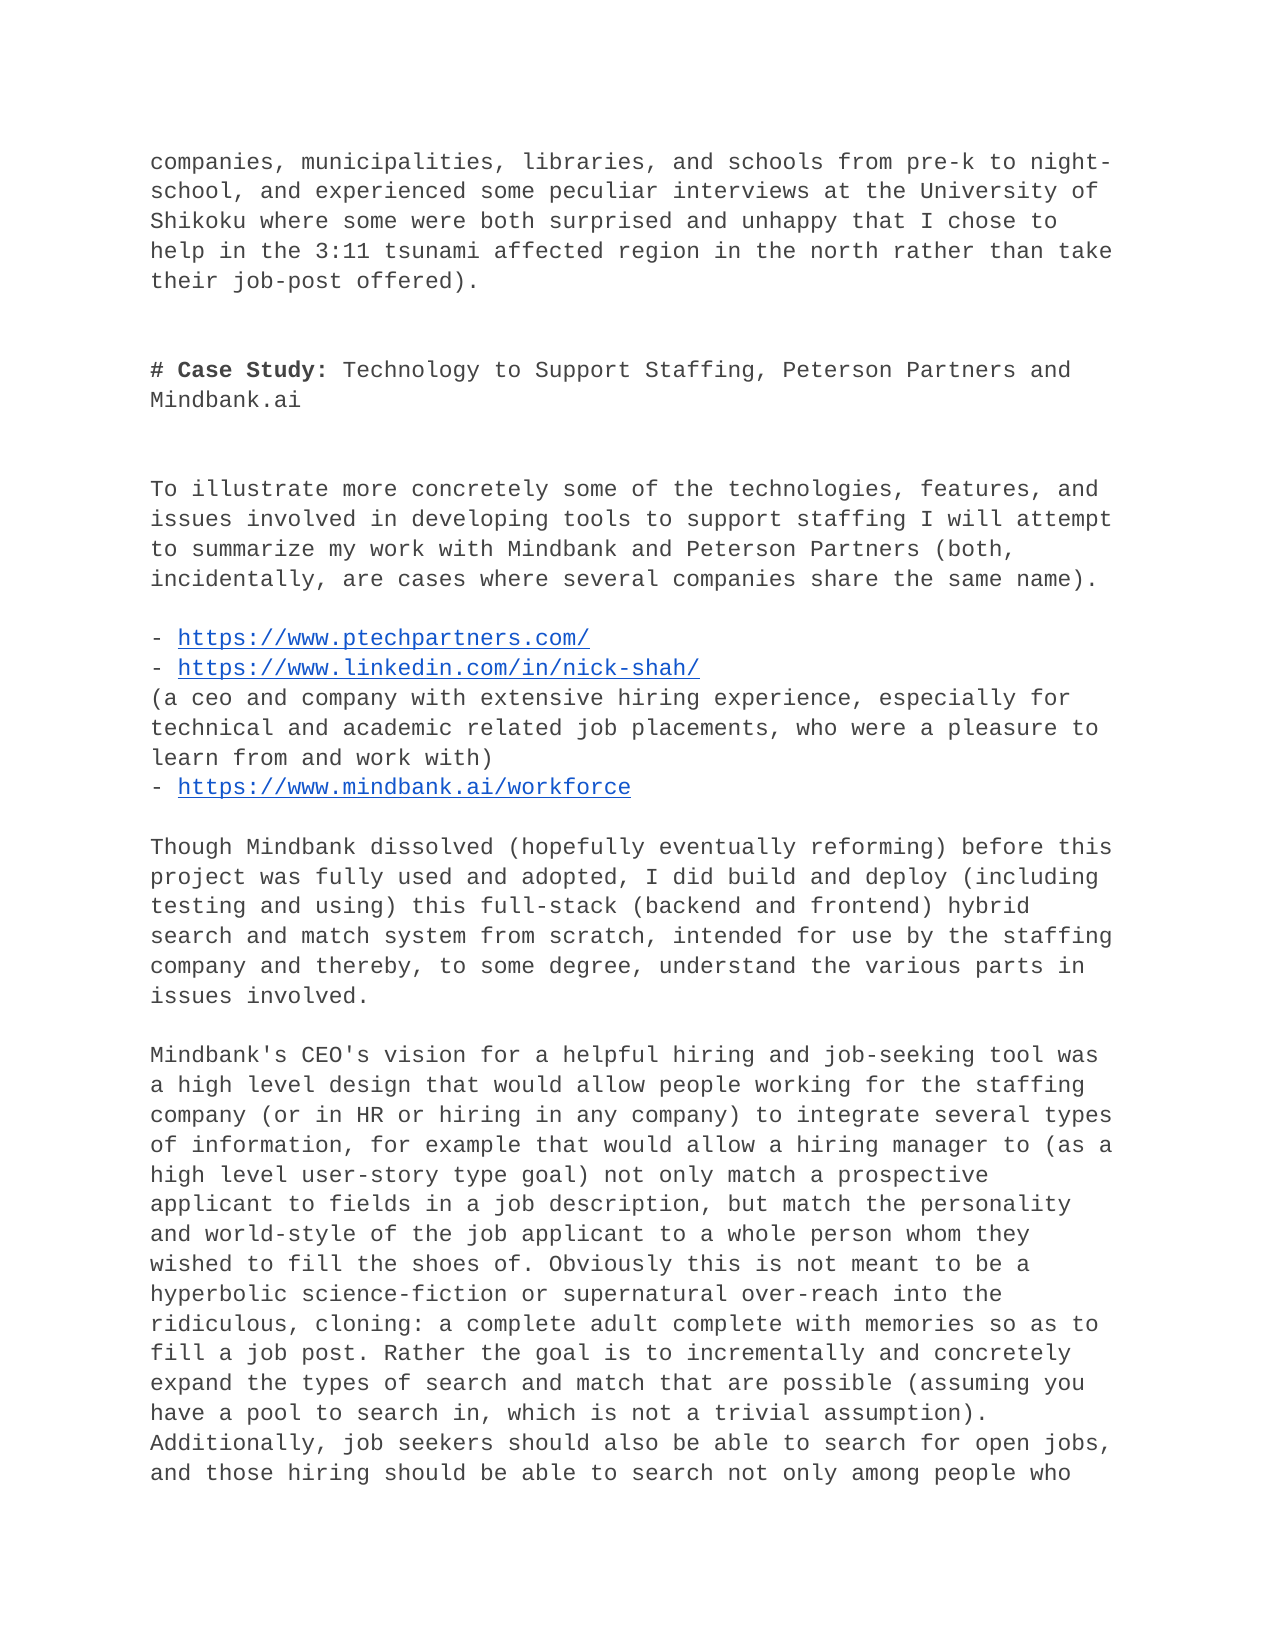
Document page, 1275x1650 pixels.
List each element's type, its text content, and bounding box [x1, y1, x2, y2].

text - https://www.linkedin.com/in/nick-shah/ [150, 656, 1125, 682]
text - https://www.mindbank.ai/workforce [150, 776, 1125, 802]
text # Case Study: Technology to Support Staffing, Peterson Partners and Mindbank.ai [150, 358, 1125, 414]
text companies, municipalities, libraries, and schools from pre-k to night-school, and experienced some peculiar interviews at the University of Shikoku where some were both surprised and unhappy that I chose to help in the 3:11 tsunami affected region in the north rather than take their job-post offered). [150, 150, 1125, 295]
text (a ceo and company with extensive hiring experience, especially for technical and academic related job placements, who were a pleasure to learn from and work with) [150, 686, 1125, 772]
text Mindbank's CEO's vision for a helpful hiring and job-seeking tool was a high level design that would allow people working for the staffing company (or in HR or hiring in any company) to integrate several types of information, for example that would allow a hiring manager to (as a high level user-story type goal) not only match a prospective applicant to fields in a job description, but match the personality and world-style of the job applicant to a whole person whom they wished to fill the shoes of. Obviously this is not meant to be a hyperbolic science-fiction or supernatural over-reach into the ridiculous, cloning: a complete adult complete with memories so as to fill a job post. Rather the goal is to incrementally and concretely expand the types of search and match that are possible (assuming you have a pool to search in, which is not a trivial assumption). Additionally, job seekers should also be able to search for open jobs, and those hiring should be able to search not only among people who [150, 1044, 1125, 1487]
text - https://www.ptechpartners.com/ [150, 627, 1125, 653]
text To illustrate more concretely some of the technologies, features, and issues involved in developing tools to support staffing I will attempt to summarize my work with Mindbank and Peterson Partners (both, incidentally, are cases where several companies share the same name). [150, 478, 1125, 593]
text Though Mindbank dissolved (hopefully eventually reforming) before this project was fully used and adopted, I did build and deploy (including testing and using) this full-stack (backend and frontend) hybrid search and match system from scratch, intended for use by the staffing company and thereby, to some degree, understand the various parts in issues involved. [150, 835, 1125, 1010]
